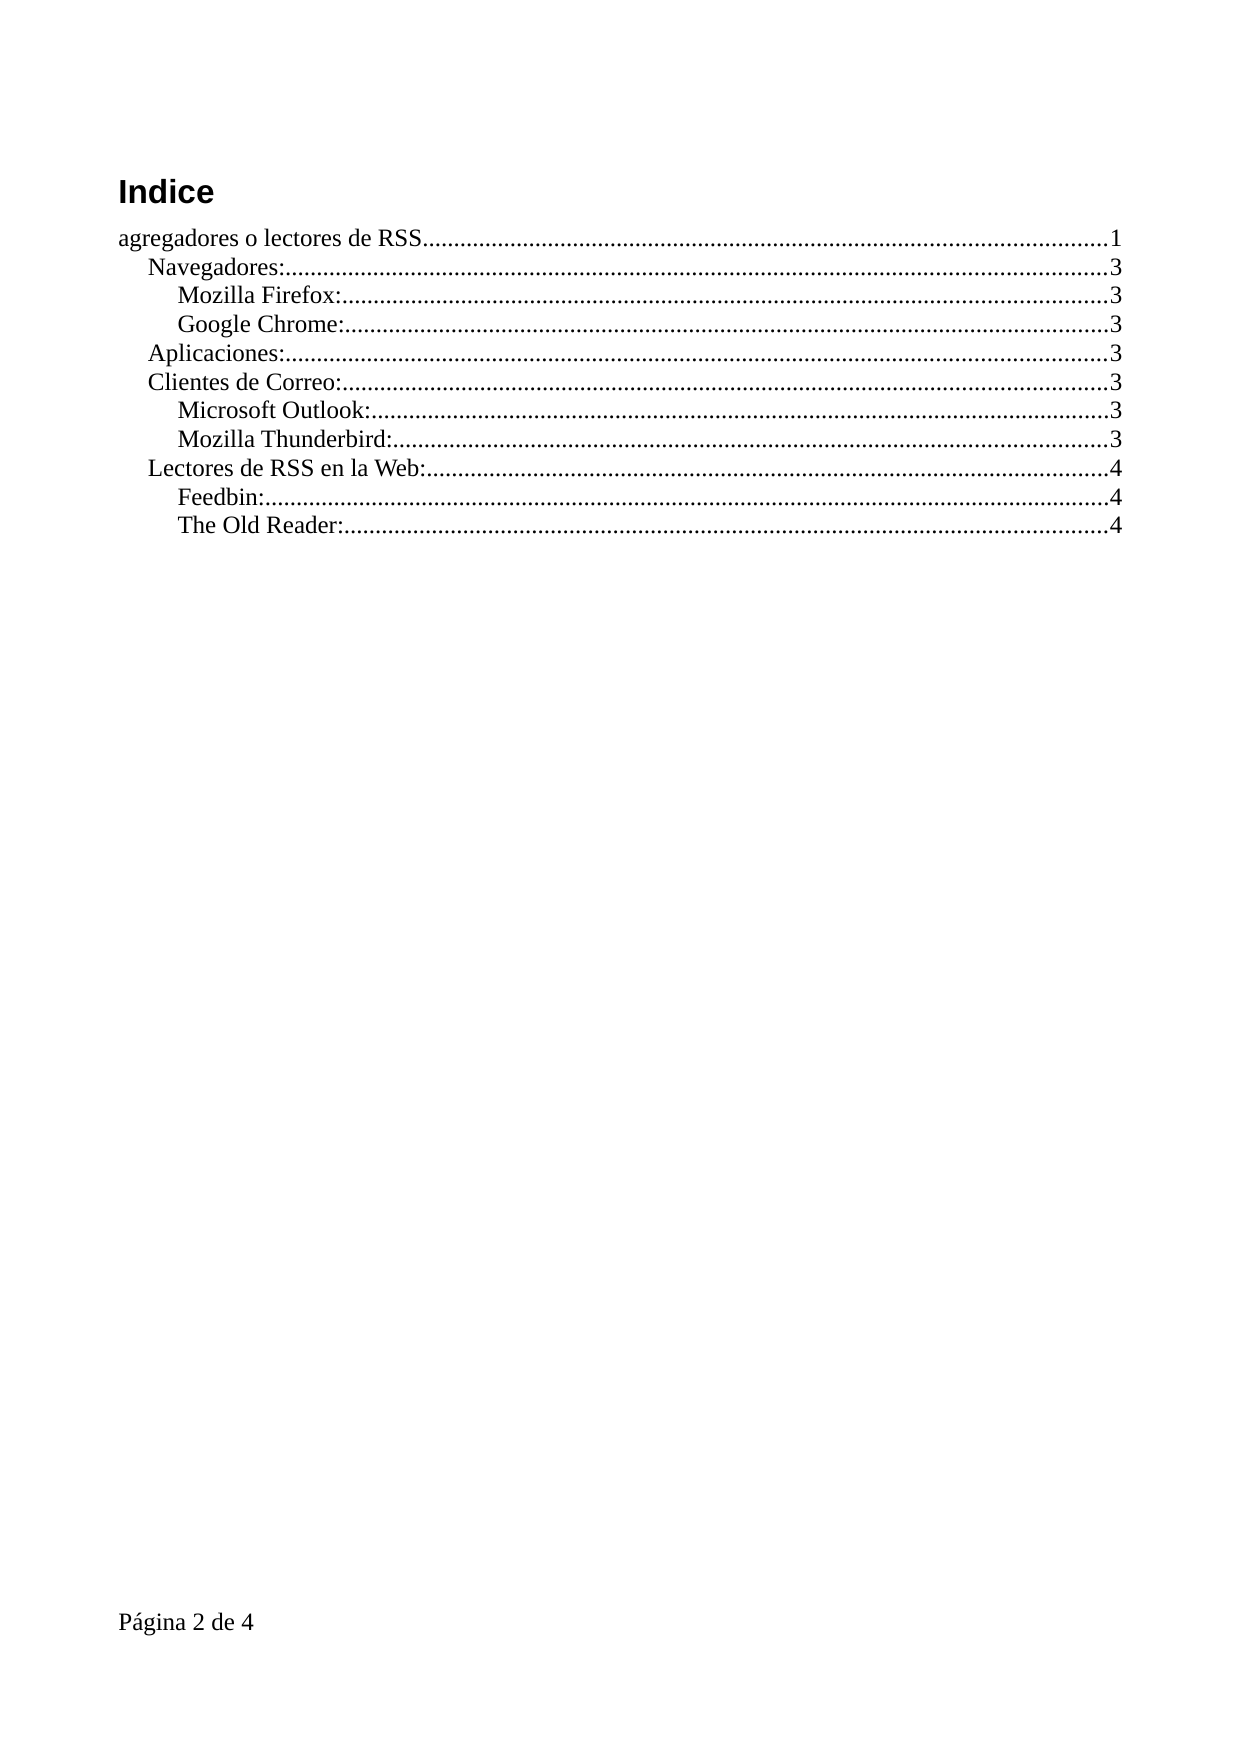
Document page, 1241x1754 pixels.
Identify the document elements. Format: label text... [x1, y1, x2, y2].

text Feedbin: 4 [177, 482, 1122, 510]
text Mozilla Firefox: 3 [177, 280, 1122, 309]
text Navegadores: 3 [148, 252, 1122, 280]
text Lectores de RSS en la Web: 4 [148, 453, 1122, 482]
text Clientes de Correo: 3 [148, 367, 1122, 395]
text Google Chrome: 3 [177, 309, 1122, 338]
text Microsoft Outlook: 3 [177, 395, 1122, 424]
subtitle Indice [118, 172, 1122, 210]
text Mozilla Thunderbird: 3 [177, 424, 1122, 453]
text Aplicaciones: 3 [148, 338, 1122, 367]
text The Old Reader: 4 [177, 510, 1122, 539]
text agregadores o lectores de RSS 1 [118, 223, 1122, 252]
